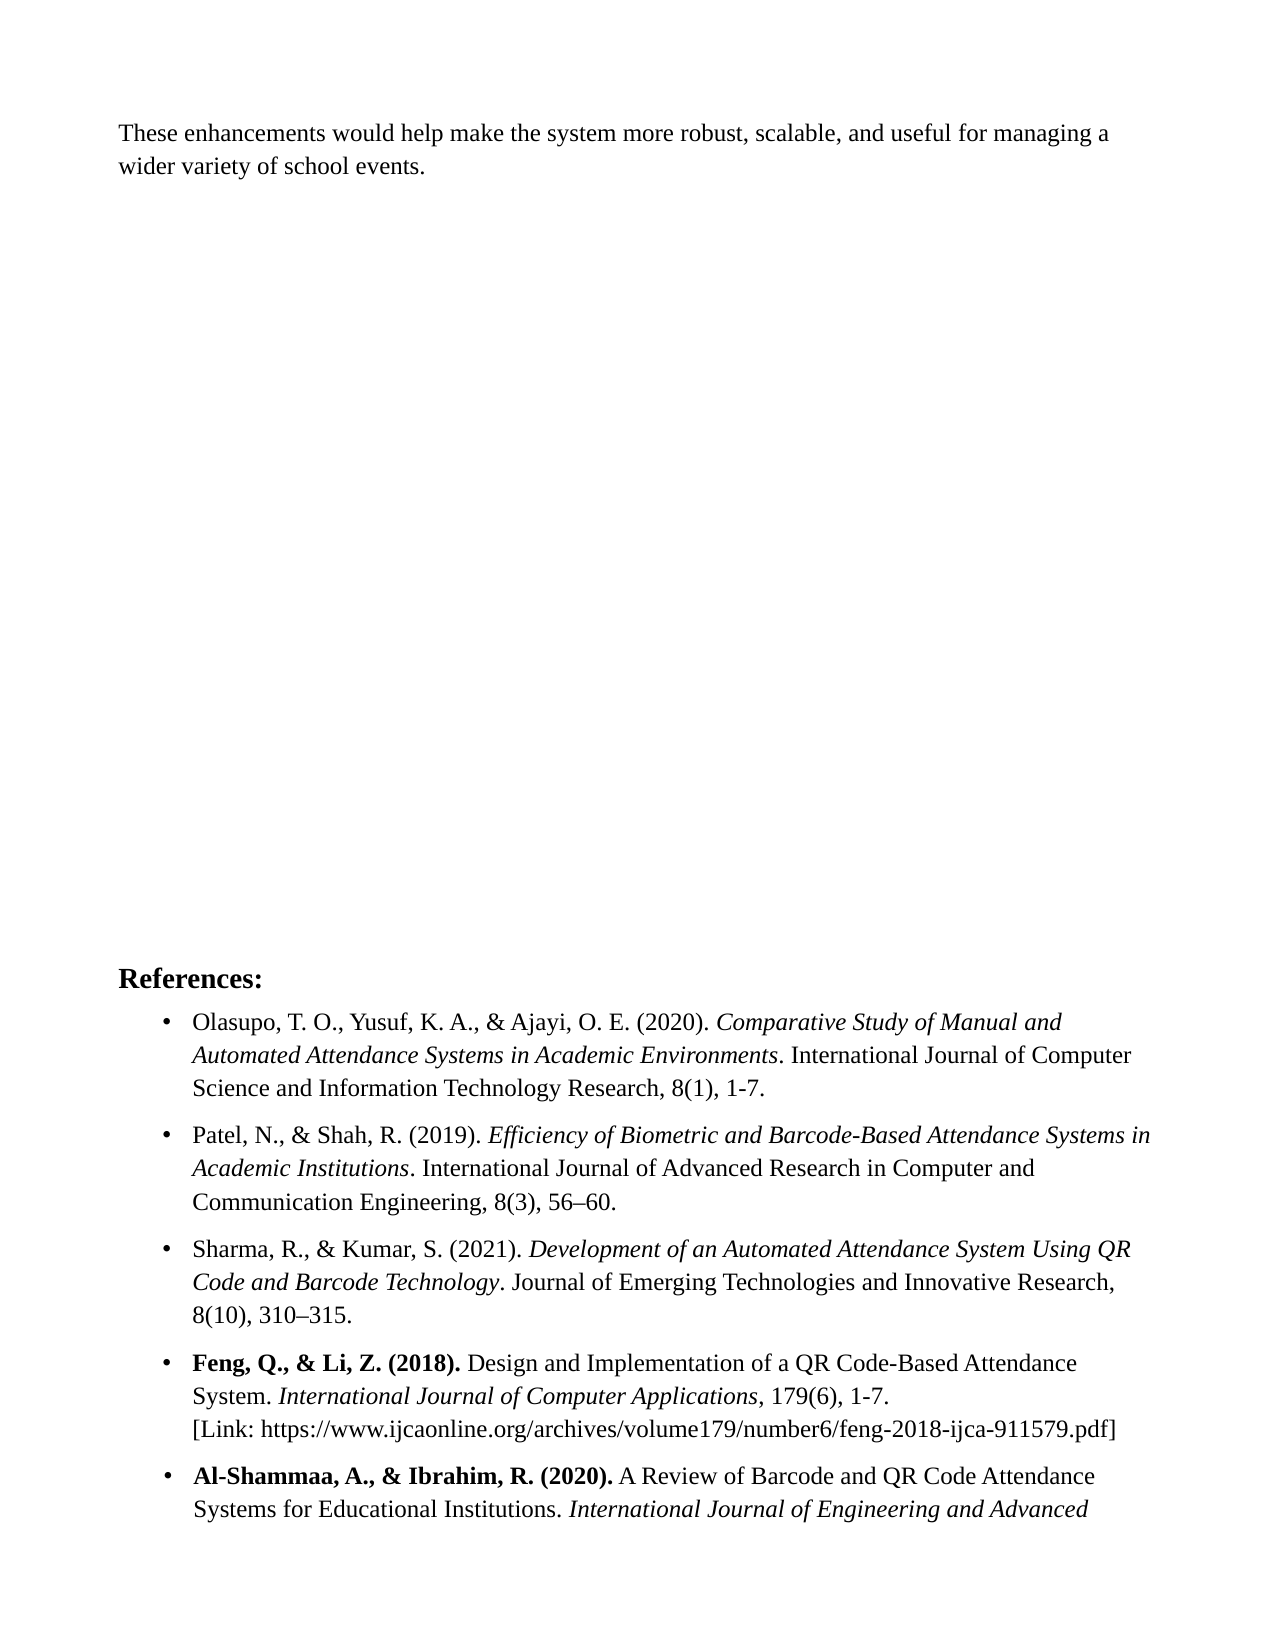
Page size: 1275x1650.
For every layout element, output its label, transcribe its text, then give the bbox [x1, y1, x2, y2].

text These enhancements would help make the system more robust, scalable, and useful for managing a wider variety of school events. [118, 118, 1157, 180]
list Olasupo, T. O., Yusuf, K. A., & Ajayi, O. E. (2020). Comparative Study of Manual and Automated Attendance Systems in Academic Environments. International Journal of Computer Science and Information Technology Research, 8(1), 1-7. [162, 1007, 1157, 1102]
list Sharma, R., & Kumar, S. (2021). Development of an Automated Attendance System Using QR Code and Barcode Technology. Journal of Emerging Technologies and Innovative Research, 8(10), 310–315. [162, 1234, 1157, 1329]
list Al-Shammaa, A., & Ibrahim, R. (2020). A Review of Barcode and QR Code Attendance Systems for Educational Institutions. International Journal of Engineering and Advanced [164, 1461, 1157, 1523]
subtitle References: [118, 961, 1157, 994]
list Patel, N., & Shah, R. (2019). Efficiency of Biometric and Barcode-Based Attendance Systems in Academic Institutions. International Journal of Advanced Research in Computer and Communication Engineering, 8(3), 56–60. [162, 1121, 1157, 1215]
list Feng, Q., & Li, Z. (2018). Design and Implementation of a QR Code-Based Attendance System. International Journal of Computer Applications, 179(6), 1-7. [Link: https://www.ijcaonline.org/archives/volume179/number6/feng-2018-ijca-911579.pdf] [162, 1348, 1157, 1443]
